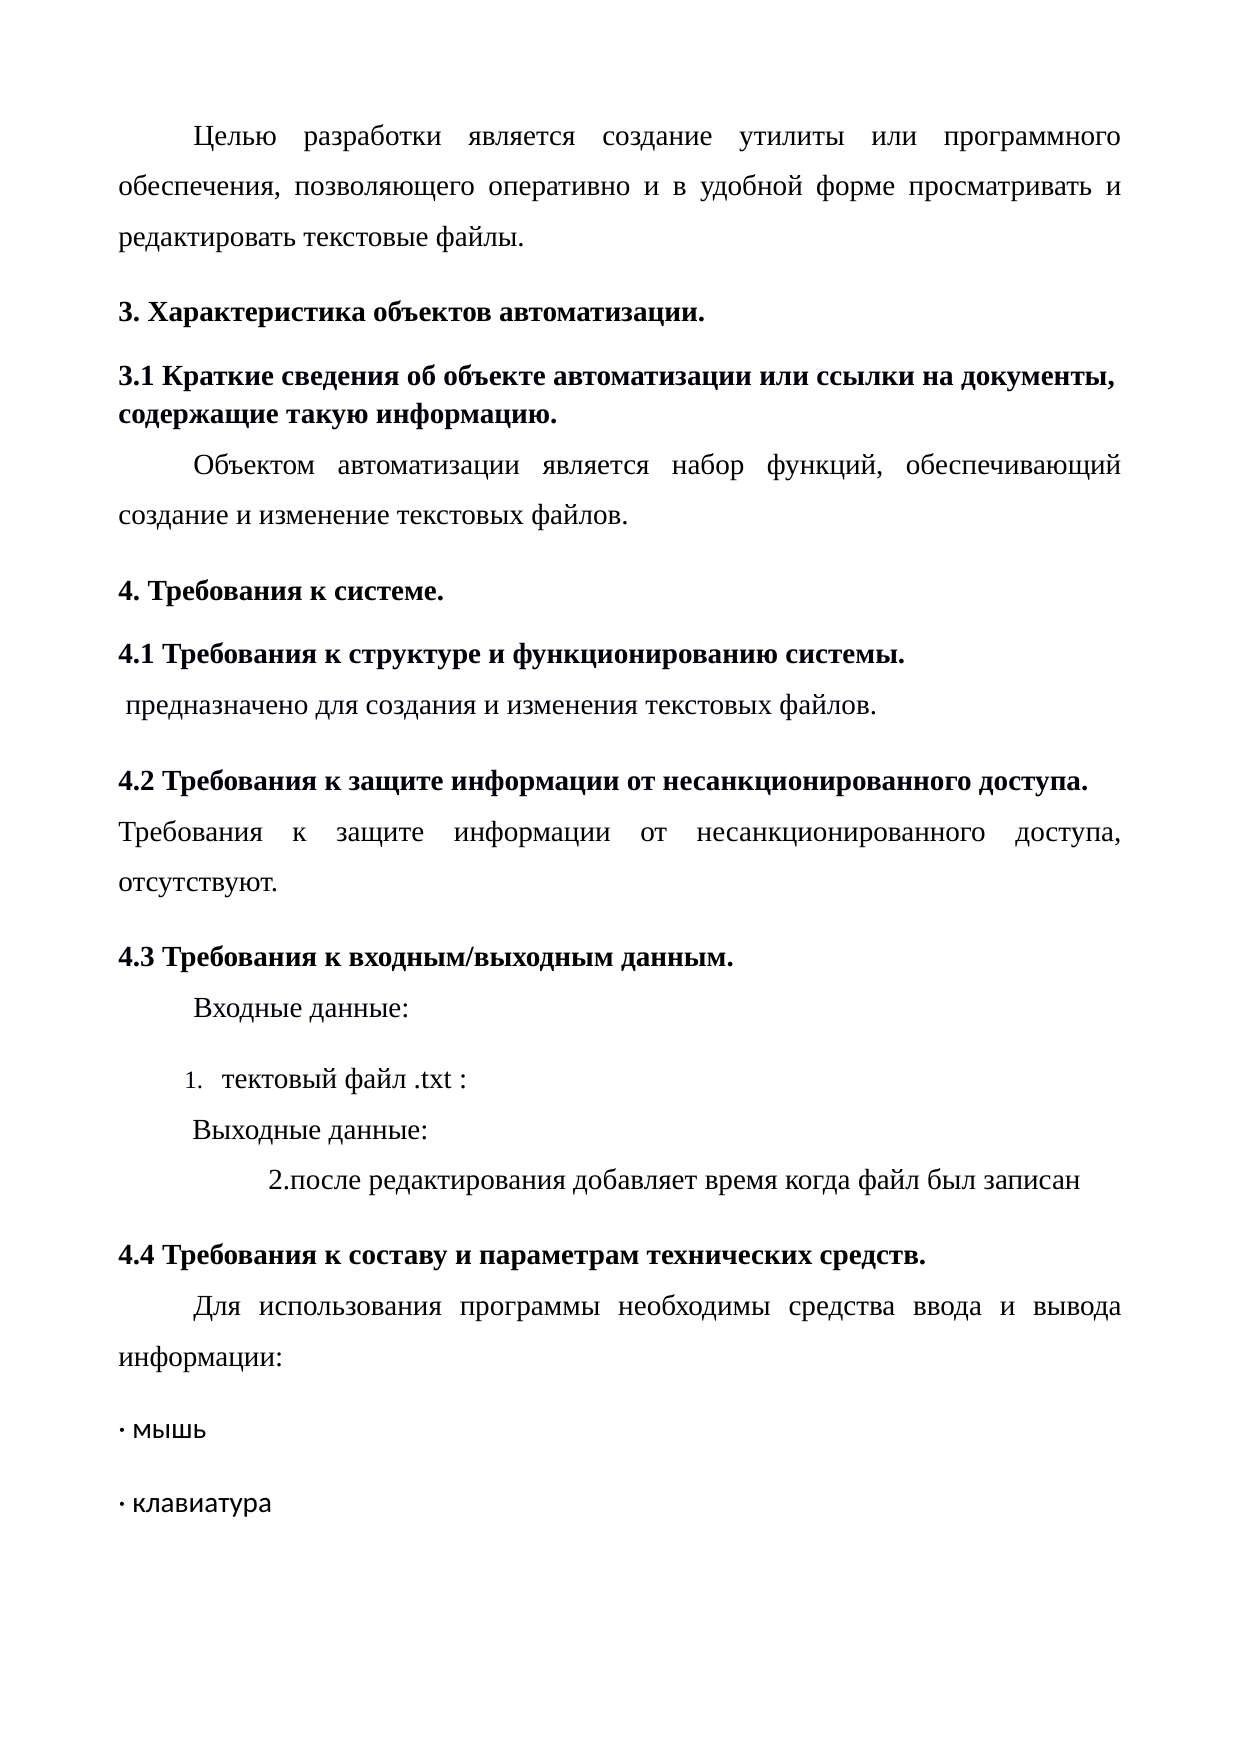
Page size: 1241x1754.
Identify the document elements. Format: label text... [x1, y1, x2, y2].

text Требования к защите информации от несанкционированного доступа, отсутствуют. [118, 814, 1122, 898]
text · мышь [118, 1410, 1122, 1446]
subtitle 4. Требования к системе. [118, 573, 1122, 606]
text Для использования программы необходимы средства ввода и вывода информации: [118, 1288, 1122, 1372]
list тектовый файл .txt : [184, 1062, 1122, 1095]
text предназначено для создания и изменения текстовых файлов. [118, 687, 1122, 721]
text Целью разработки является создание утилиты или программного обеспечения, позволяющего оперативно и в удобной форме просматривать и редактировать текстовые файлы. [118, 118, 1122, 252]
list 2.после редактирования добавляет время когда файл был записан [231, 1162, 1122, 1196]
subtitle 4.3 Требования к входным/выходным данным. [118, 939, 1122, 973]
text Объектом автоматизации является набор функций, обеспечивающий создание и изменение текстовых файлов. [118, 447, 1122, 531]
subtitle 4.4 Требования к составу и параметрам технических средств. [118, 1237, 1122, 1271]
subtitle 4.2 Требования к защите информации от несанкционированного доступа. [118, 763, 1122, 796]
text Выходные данные: [192, 1112, 1122, 1145]
text Входные данные: [118, 990, 1122, 1024]
subtitle 3.1 Краткие сведения об объекте автоматизации или ссылки на документы, содержащие такую информацию. [118, 358, 1122, 430]
text · клавиатура [118, 1484, 1122, 1520]
subtitle 4.1 Требования к структуре и функционированию системы. [118, 636, 1122, 670]
subtitle 3. Характеристика объектов автоматизации. [118, 294, 1122, 328]
